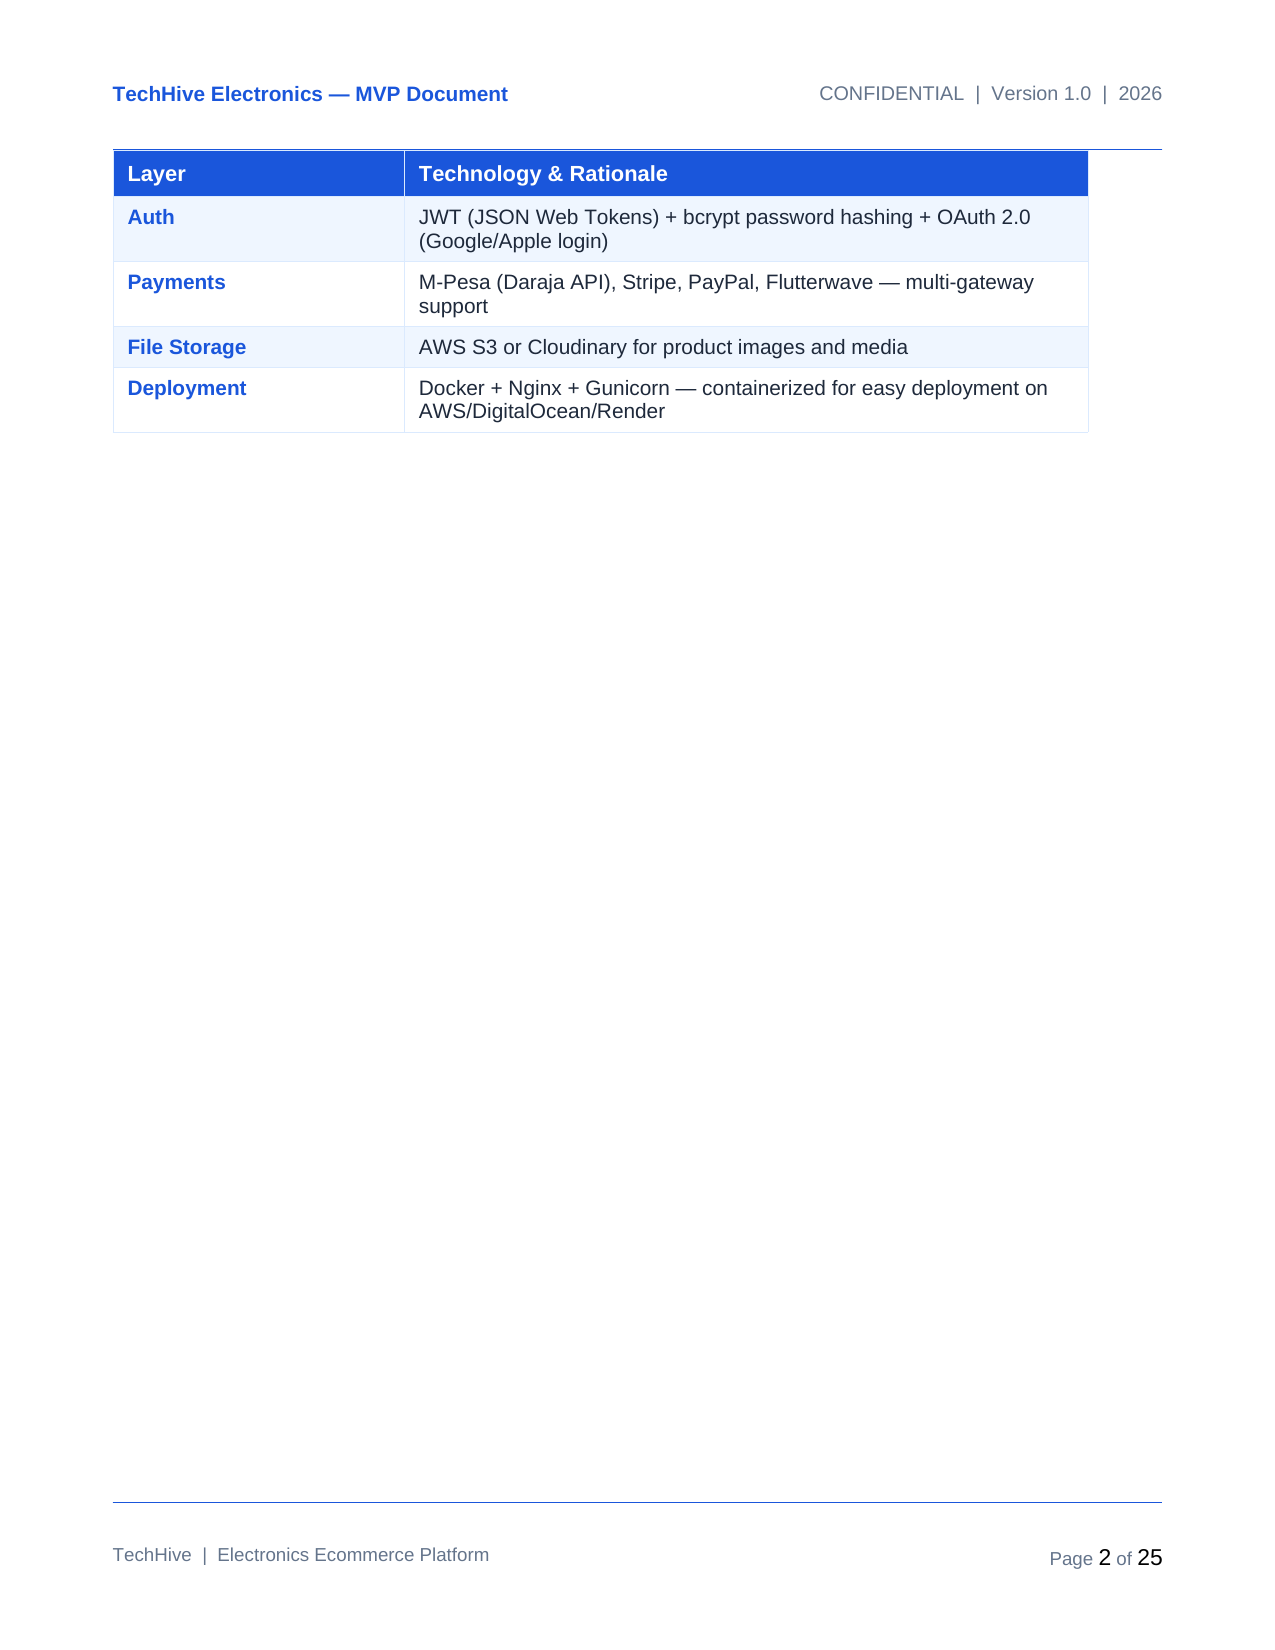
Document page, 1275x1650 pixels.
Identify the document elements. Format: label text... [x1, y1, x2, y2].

table_cell M-Pesa (Daraja API), Stripe, PayPal, Flutterwave — multi-gateway support [405, 262, 1088, 326]
table_cell Payments [114, 262, 404, 326]
table_header Layer [114, 151, 404, 196]
table_cell AWS S3 or Cloudinary for product images and media [405, 327, 1088, 367]
table_header Technology & Rationale [405, 151, 1088, 196]
table_cell File Storage [114, 327, 404, 367]
table_cell Auth [114, 197, 404, 261]
table_cell Docker + Nginx + Gunicorn — containerized for easy deployment on AWS/DigitalOcean/Render [405, 368, 1088, 432]
table_cell Deployment [114, 368, 404, 432]
table_cell JWT (JSON Web Tokens) + bcrypt password hashing + OAuth 2.0 (Google/Apple login) [405, 197, 1088, 261]
